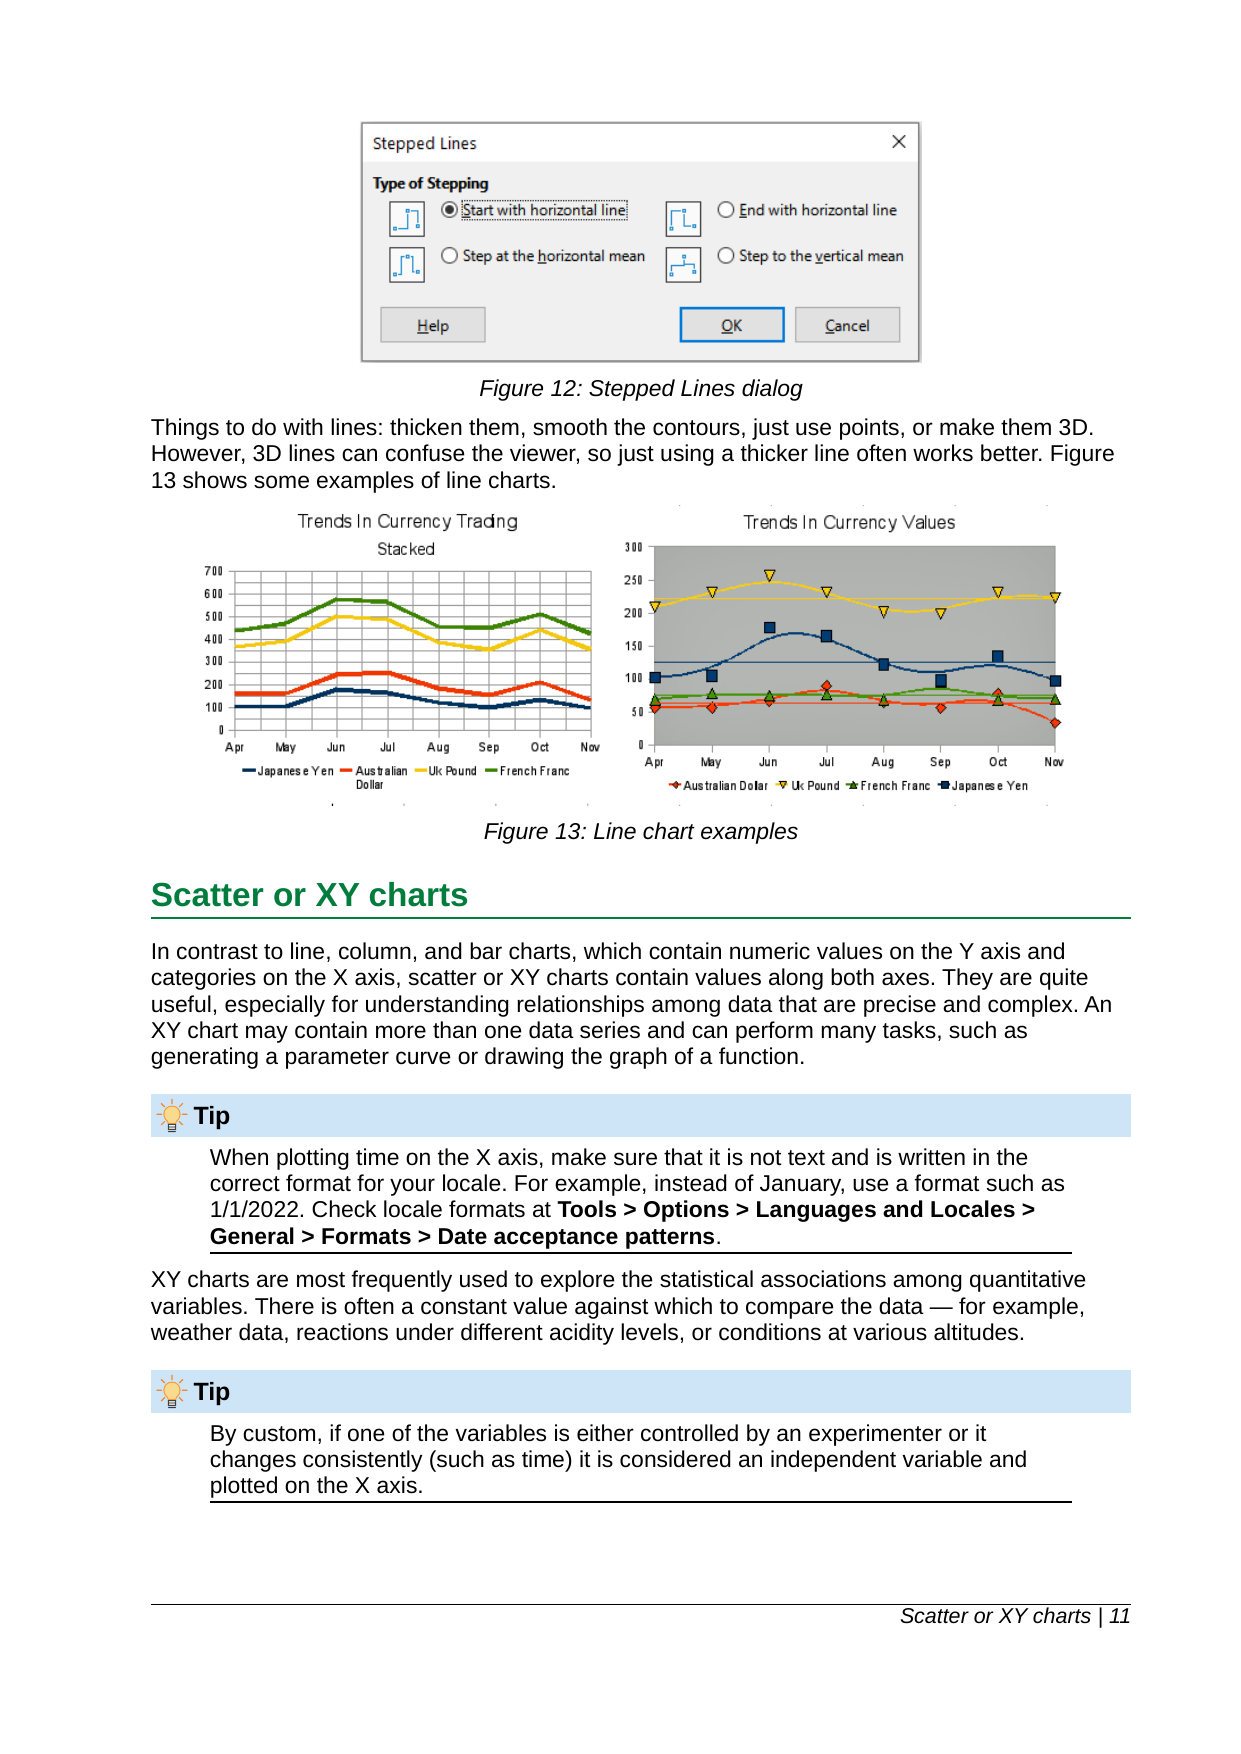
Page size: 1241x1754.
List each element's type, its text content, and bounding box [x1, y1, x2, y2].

text Figure 12: Stepped Lines dialog [360, 375, 922, 401]
picture [359, 121, 922, 363]
text XY charts are most frequently used to explore the statistical associations among quantitative variables. There is often a constant value against which to compare the data — for example, weather data, reactions under different acidity levels, or conditions at various altitudes. [151, 1266, 1131, 1346]
picture [197, 505, 1084, 806]
subtitle Tip [151, 1094, 1131, 1137]
text Things to do with lines: thicken them, smooth the contours, just use points, or make them 3D. However, 3D lines can confuse the viewer, so just using a thicker line often works better. Figure 13 shows some examples of line charts. [151, 414, 1131, 493]
text In contrast to line, column, and bar charts, which contain numeric values on the Y axis and categories on the X axis, scatter or XY charts contain values along both axes. They are quite useful, especially for understanding relationships among data that are precise and complex. An XY chart may contain more than one data series and can perform many tasks, such as generating a parameter curve or drawing the graph of a function. [151, 938, 1131, 1069]
subtitle Scatter or XY charts [151, 876, 1131, 917]
text By custom, if one of the variables is either controlled by an experimenter or it changes consistently (such as time) it is considered an independent variable and plotted on the X axis. [209, 1419, 1072, 1503]
text When plotting time on the X axis, make sure that it is not text and is written in the correct format for your locale. For example, instead of January, use a format such as 1/1/2022. Check locale formats at Tools > Options > Languages and Locales > General > Formats > Date acceptance patterns. [209, 1143, 1072, 1254]
subtitle Tip [151, 1370, 1131, 1413]
text Figure 13: Line chart examples [198, 818, 1084, 844]
